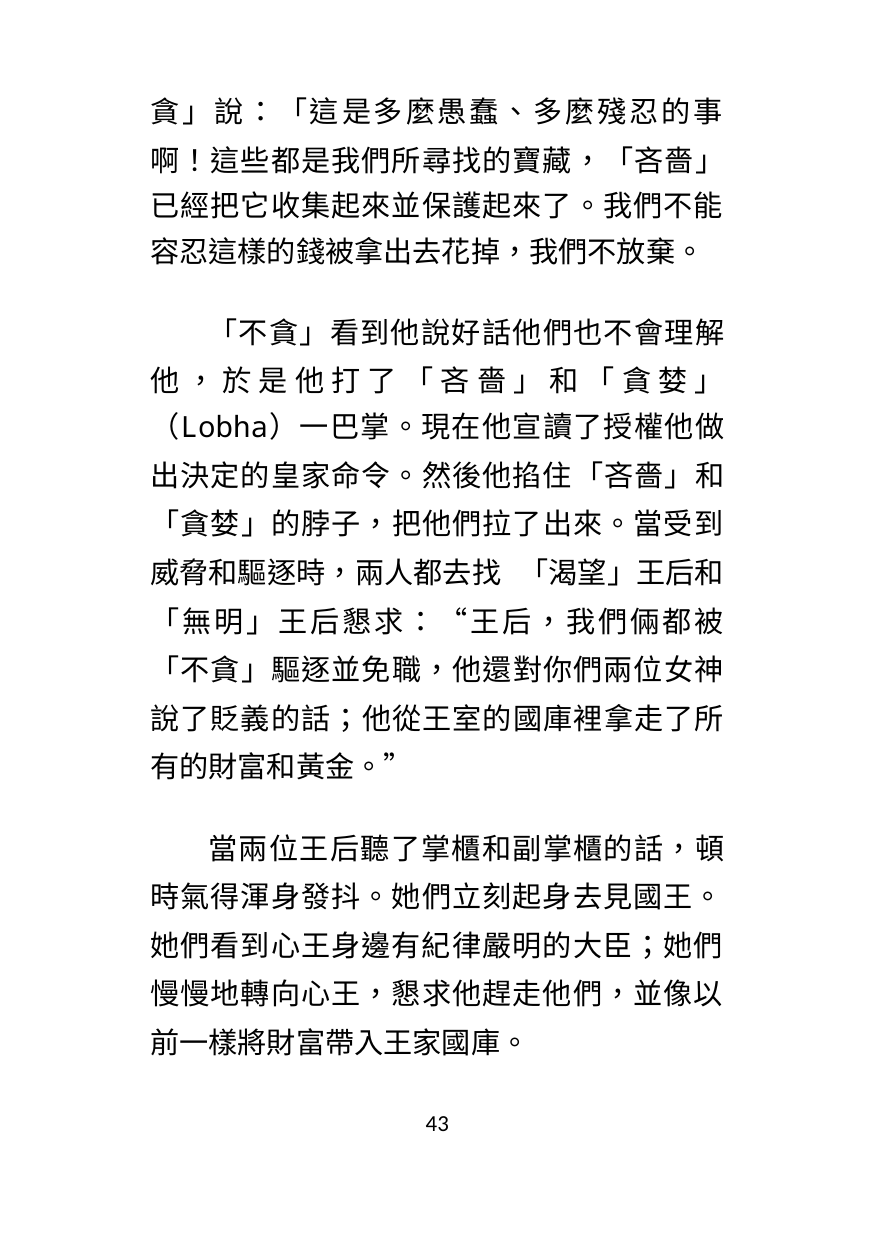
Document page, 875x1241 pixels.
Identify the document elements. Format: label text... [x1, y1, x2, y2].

text 「不貪」看到他說好話他們也不會理解他，於是他打了「吝嗇」和「貪婪」（Lobha）一巴掌。現在他宣讀了授權他做出決定的皇家命令。然後他掐住「吝嗇」和「貪婪」的脖子，把他們拉了出來。當受到威脅和驅逐時，兩人都去找 「渴望」王后和「無明」王后懇求：“王后，我們倆都被「不貪」驅逐並免職，他還對你們兩位女神說了貶義的話；他從王室的國庫裡拿走了所有的財富和黃金。” [150, 309, 724, 786]
text 貪」說：「這是多麼愚蠢、多麼殘忍的事啊！這些都是我們所尋找的寶藏，「吝嗇」已經把它收集起來並保護起來了。我們不能容忍這樣的錢被拿出去花掉，我們不放棄。 [150, 88, 724, 271]
text 當兩位王后聽了掌櫃和副掌櫃的話，頓時氣得渾身發抖。她們立刻起身去見國王。她們看到心王身邊有紀律嚴明的大臣；她們慢慢地轉向心王，懇求他趕走他們，並像以前一樣將財富帶入王家國庫。 [150, 825, 724, 1062]
